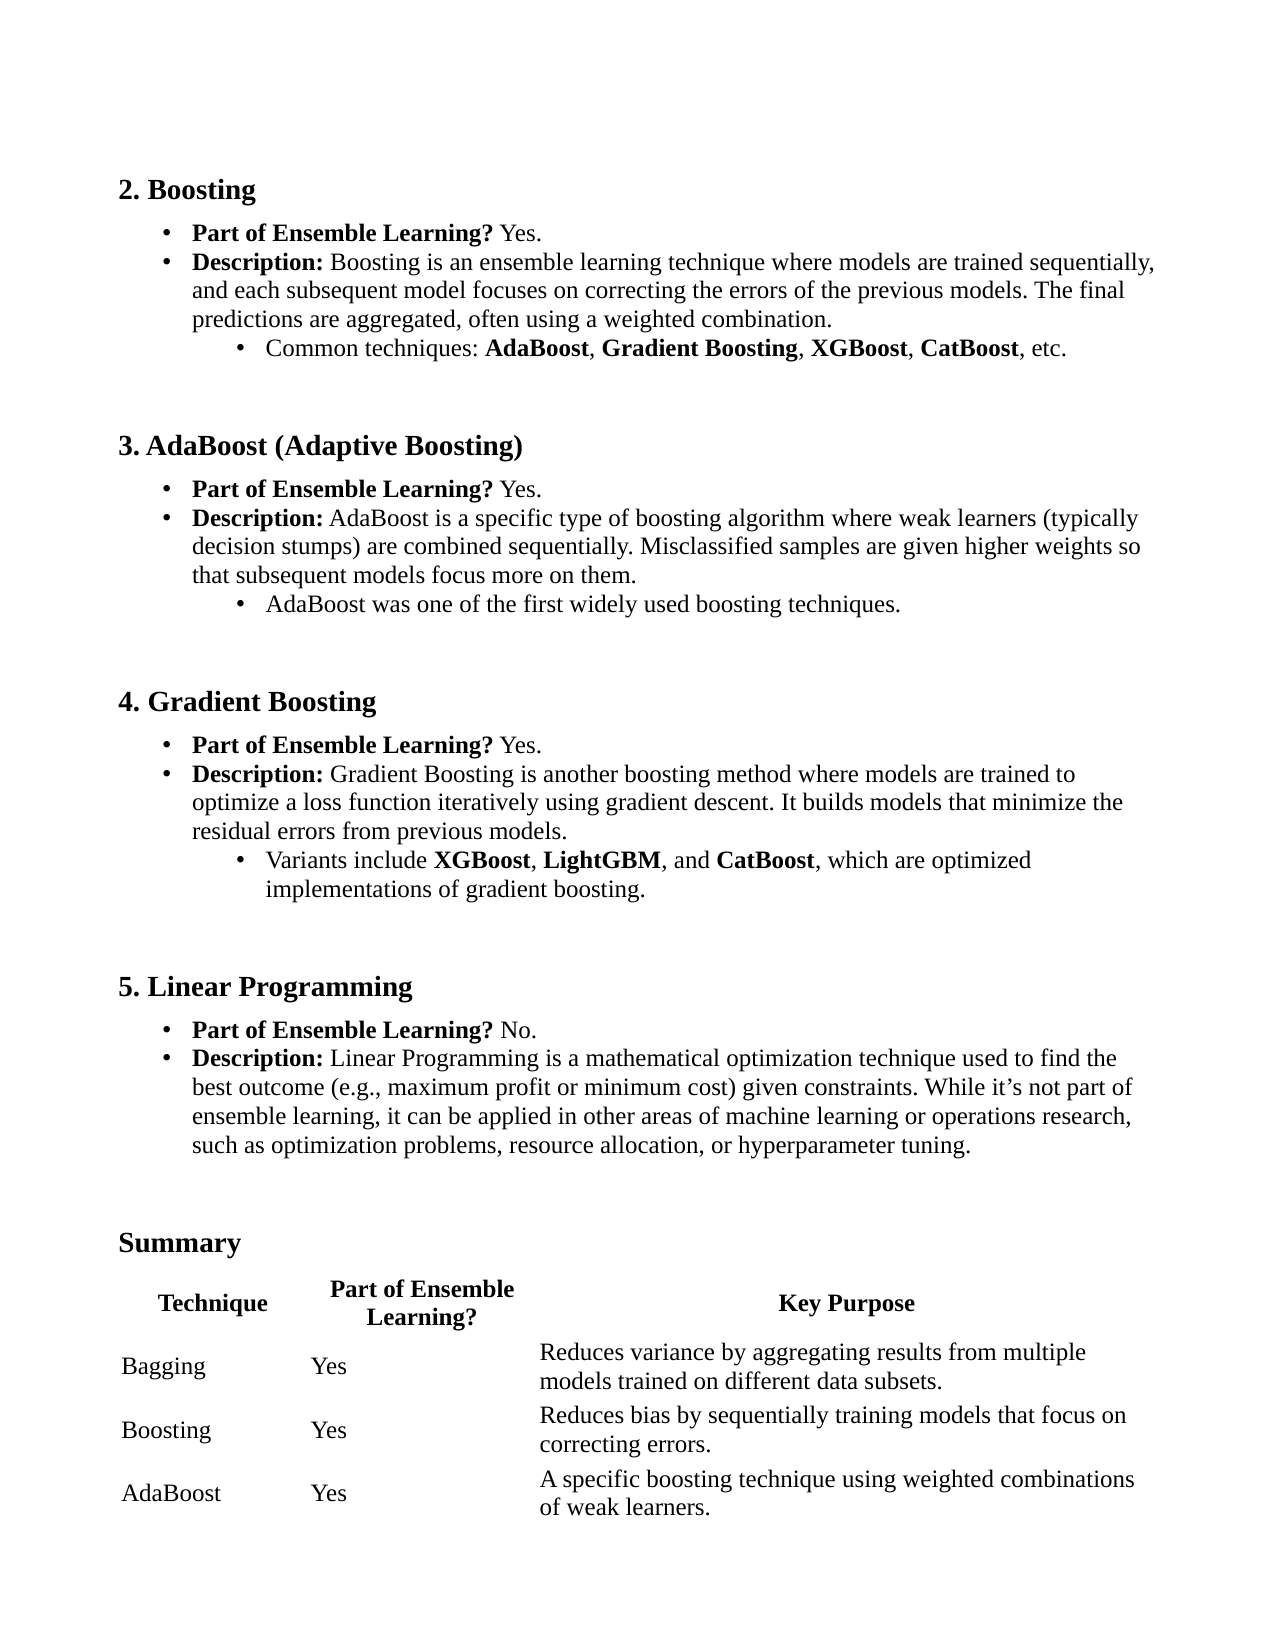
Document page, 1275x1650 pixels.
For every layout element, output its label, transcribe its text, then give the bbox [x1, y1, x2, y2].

table_cell Yes [308, 1334, 536, 1397]
table_cell Bagging [118, 1334, 307, 1397]
list Description: AdaBoost is a specific type of boosting algorithm where weak learners (typically decision stumps) are combined sequentially. Misclassified samples are given higher weights so that subsequent models focus more on them. [162, 503, 1157, 589]
subtitle 2. Boosting [118, 172, 1157, 205]
list Variants include XGBoost, LightGBM, and CatBoost, which are optimized implementations of gradient boosting. [236, 845, 1157, 902]
table_cell Yes [308, 1461, 536, 1524]
list Description: Linear Programming is a mathematical optimization technique used to find the best outcome (e.g., maximum profit or minimum cost) given constraints. While it’s not part of ensemble learning, it can be applied in other areas of machine learning or operations research, such as optimization problems, resource allocation, or hyperparameter tuning. [162, 1043, 1157, 1158]
list Part of Ensemble Learning? No. [162, 1015, 1157, 1043]
table_header Part of Ensemble Learning? [308, 1271, 536, 1334]
table_header Key Purpose [536, 1271, 1157, 1334]
list Part of Ensemble Learning? Yes. [162, 474, 1157, 503]
list Part of Ensemble Learning? Yes. [162, 218, 1157, 247]
table_cell Boosting [118, 1398, 307, 1461]
list Description: Gradient Boosting is another boosting method where models are trained to optimize a loss function iteratively using gradient descent. It builds models that minimize the residual errors from previous models. [162, 759, 1157, 845]
list AdaBoost was one of the first widely used boosting techniques. [236, 589, 1157, 618]
subtitle 4. Gradient Boosting [118, 684, 1157, 717]
list Description: Boosting is an ensemble learning technique where models are trained sequentially, and each subsequent model focuses on correcting the errors of the previous models. The final predictions are aggregated, often using a weighted combination. [162, 247, 1157, 333]
table_cell Reduces bias by sequentially training models that focus on correcting errors. [536, 1398, 1157, 1461]
list Part of Ensemble Learning? Yes. [162, 730, 1157, 759]
table_cell Reduces variance by aggregating results from multiple models trained on different data subsets. [536, 1334, 1157, 1397]
subtitle Summary [118, 1225, 1157, 1258]
table_header Technique [118, 1271, 307, 1334]
table_cell A specific boosting technique using weighted combinations of weak learners. [536, 1461, 1157, 1524]
subtitle 5. Linear Programming [118, 969, 1157, 1002]
table_cell Yes [308, 1398, 536, 1461]
subtitle 3. AdaBoost (Adaptive Boosting) [118, 428, 1157, 461]
list Common techniques: AdaBoost, Gradient Boosting, XGBoost, CatBoost, etc. [236, 333, 1157, 362]
table_cell AdaBoost [118, 1461, 307, 1524]
